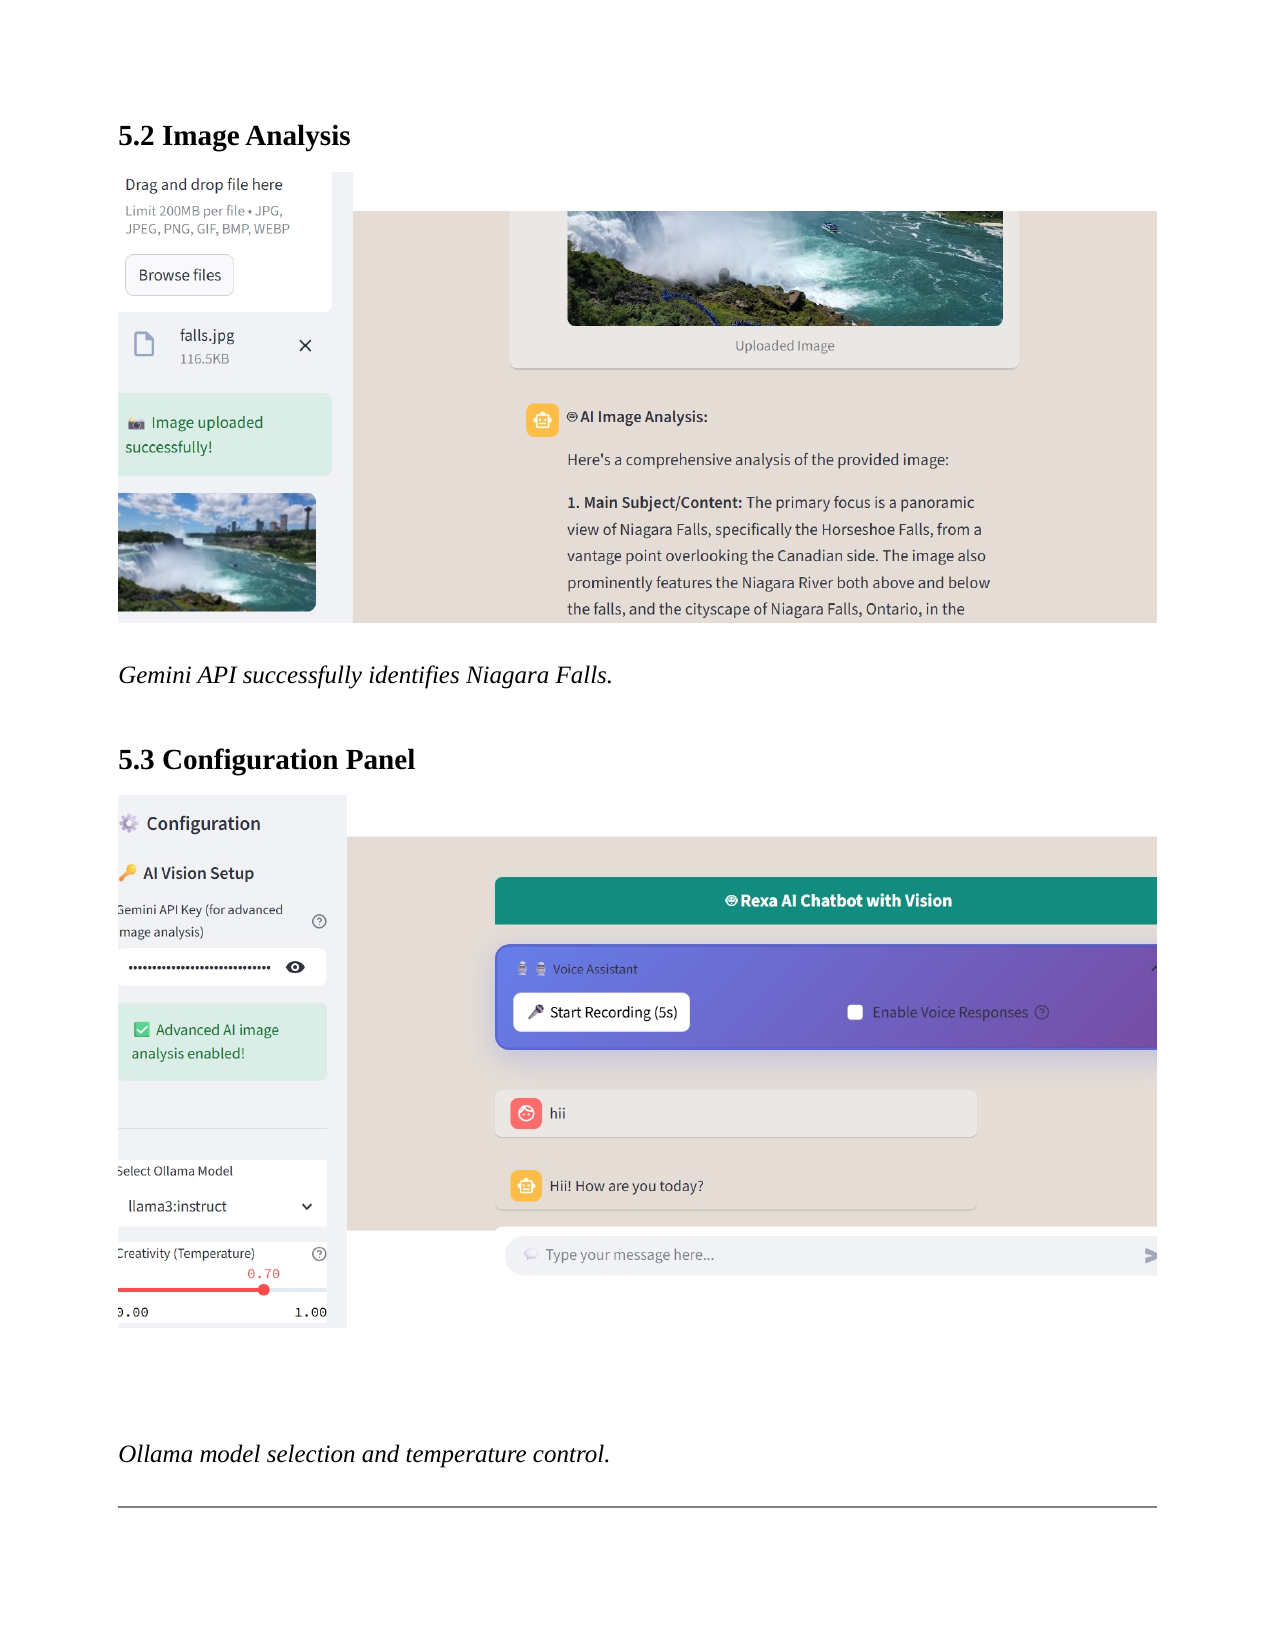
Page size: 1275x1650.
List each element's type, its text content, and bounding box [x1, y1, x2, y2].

text Gemini API successfully identifies Niagara Falls. [118, 623, 1157, 689]
subtitle 5.3 Configuration Panel [118, 742, 1157, 775]
picture [118, 795, 1157, 1328]
subtitle 5.2 Image Analysis [118, 118, 1157, 152]
text Ollama model selection and temperature control. [118, 1406, 1157, 1468]
picture [118, 172, 1157, 623]
